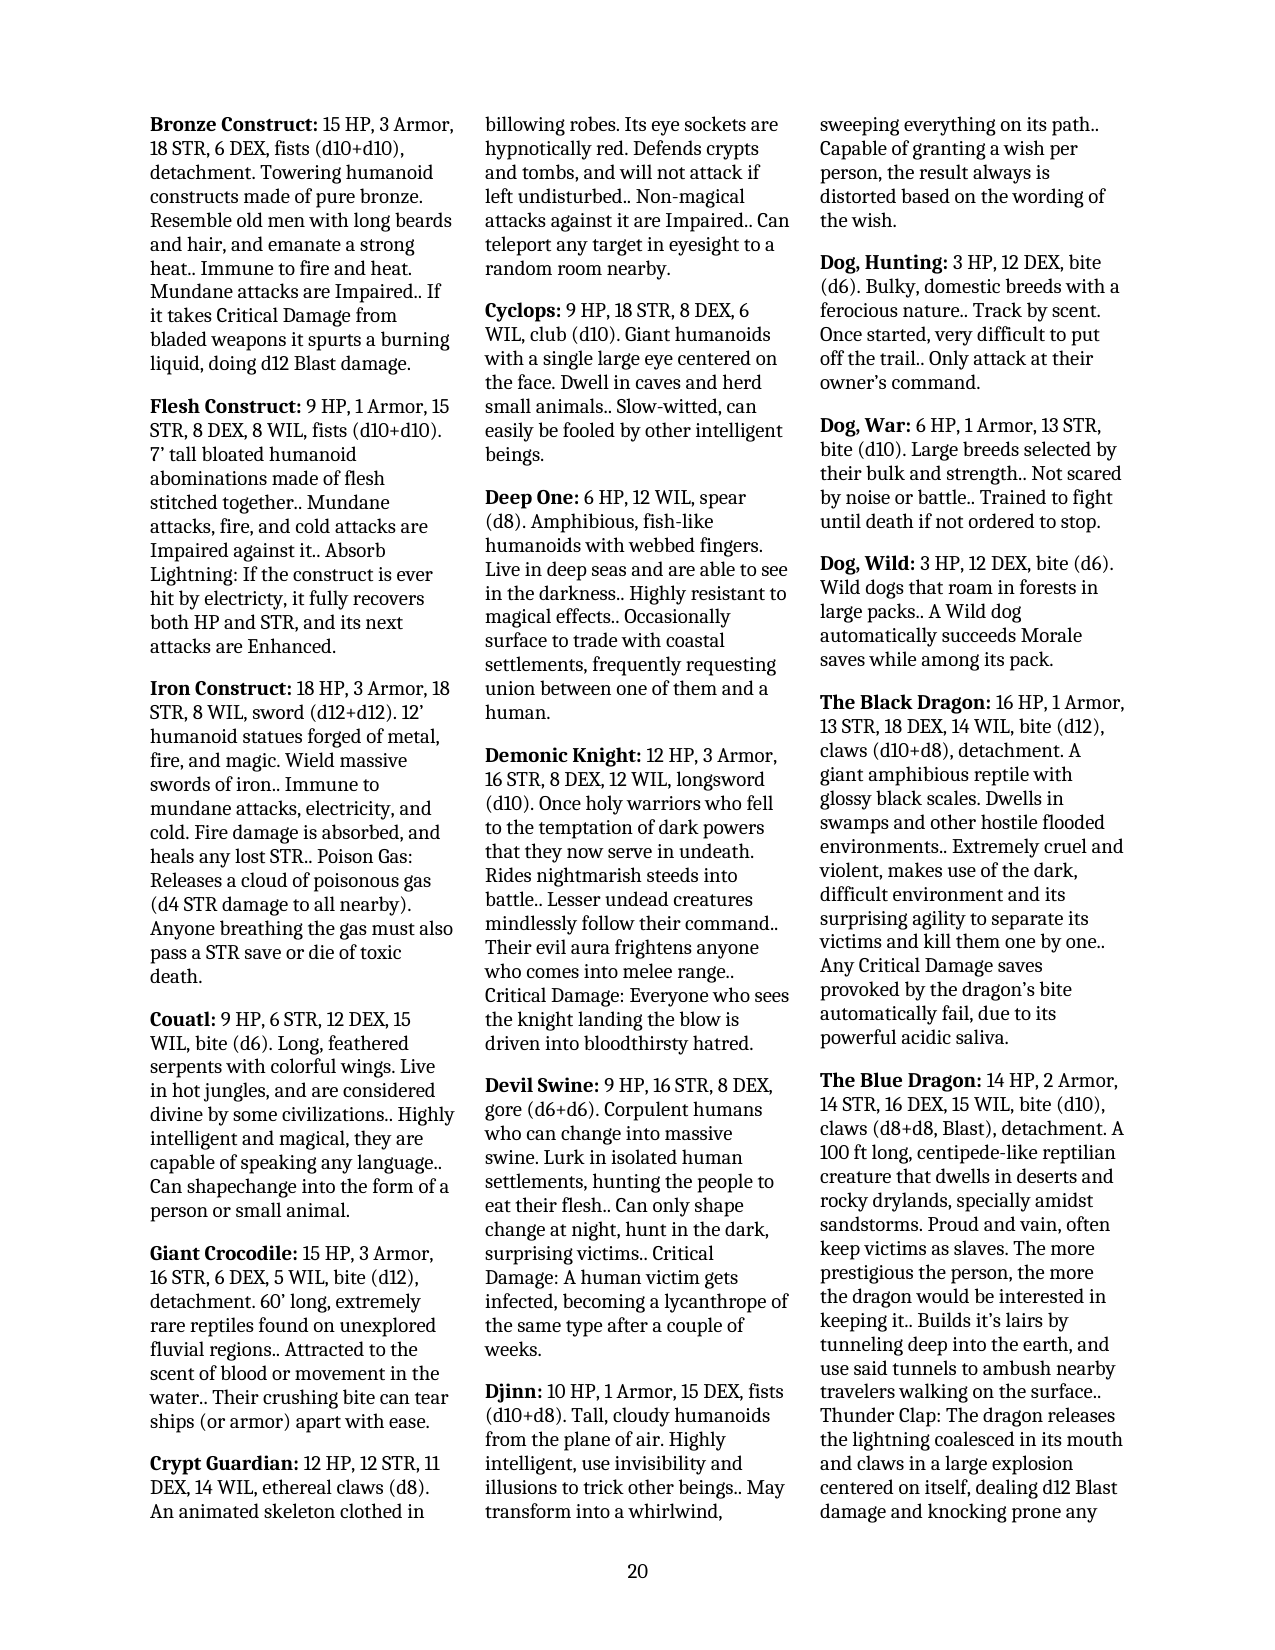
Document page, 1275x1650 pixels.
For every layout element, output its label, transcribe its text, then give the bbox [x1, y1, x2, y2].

text Devil Swine: 9 HP, 16 STR, 8 DEX, gore (d6+d6). Corpulent humans who can change into massive swine. Lurk in isolated human settlements, hunting the people to eat their flesh.. Can only shape change at night, hunt in the dark, surprising victims.. Critical Damage: A human victim gets infected, becoming a lycanthrope of the same type after a couple of weeks. [485, 1074, 790, 1361]
text Deep One: 6 HP, 12 WIL, spear (d8). Amphibious, fish-like humanoids with webbed fingers. Live in deep seas and are able to see in the darkness.. Highly resistant to magical effects.. Occasionally surface to trade with coastal settlements, frequently requesting union between one of them and a human. [485, 485, 790, 725]
text Iron Construct: 18 HP, 3 Armor, 18 STR, 8 WIL, sword (d12+d12). 12’ humanoid statues forged of metal, fire, and magic. Wield massive swords of iron.. Immune to mundane attacks, electricity, and cold. Fire damage is absorbed, and heals any lost STR.. Poison Gas: Releases a cloud of poisonous gas (d4 STR damage to all nearby). Anyone breathing the gas must also pass a STR save or die of toxic death. [150, 677, 455, 988]
text Dog, War: 6 HP, 1 Armor, 13 STR, bite (d10). Large breeds selected by their bulk and strength.. Not scared by noise or battle.. Trained to fight until death if not ordered to stop. [820, 413, 1125, 533]
text billowing robes. Its eye sockets are hypnotically red. Defends crypts and tombs, and will not attack if left undisturbed.. Non-magical attacks against it are Impaired.. Can teleport any target in eyesight to a random room nearby. [485, 112, 790, 280]
text The Black Dragon: 16 HP, 1 Armor, 13 STR, 18 DEX, 14 WIL, bite (d12), claws (d10+d8), detachment. A giant amphibious reptile with glossy black scales. Dwells in swamps and other hostile flooded environments.. Extremely cruel and violent, makes use of the dark, difficult environment and its surprising agility to separate its victims and kill them one by one.. Any Critical Damage saves provoked by the dragon’s bite automatically fail, due to its powerful acidic saliva. [820, 691, 1125, 1050]
text Djinn: 10 HP, 1 Armor, 15 DEX, fists (d10+d8). Tall, cloudy humanoids from the plane of air. Highly intelligent, use invisibility and illusions to trick other beings.. May transform into a whirlwind, [485, 1380, 790, 1524]
text Bronze Construct: 15 HP, 3 Armor, 18 STR, 6 DEX, fists (d10+d10), detachment. Towering humanoid constructs made of pure bronze. Resemble old men with long beards and hair, and emanate a strong heat.. Immune to fire and heat. Mundane attacks are Impaired.. If it takes Critical Damage from bladed weapons it spurts a burning liquid, doing d12 Blast damage. [150, 112, 455, 376]
text The Blue Dragon: 14 HP, 2 Armor, 14 STR, 16 DEX, 15 WIL, bite (d10), claws (d8+d8, Blast), detachment. A 100 ft long, centipede-like reptilian creature that dwells in deserts and rocky drylands, specially amidst sandstorms. Proud and vain, often keep victims as slaves. The more prestigious the person, the more the dragon would be interested in keeping it.. Builds it’s lairs by tunneling deep into the earth, and use said tunnels to ambush nearby travelers walking on the surface.. Thunder Clap: The dragon releases the lightning coalesced in its mouth and claws in a large explosion centered on itself, dealing d12 Blast damage and knocking prone any [820, 1069, 1125, 1524]
text Flesh Construct: 9 HP, 1 Armor, 15 STR, 8 DEX, 8 WIL, fists (d10+d10). 7’ tall bloated humanoid abominations made of flesh stitched together.. Mundane attacks, fire, and cold attacks are Impaired against it.. Absorb Lightning: If the construct is ever hit by electricty, it fully recovers both HP and STR, and its next attacks are Enhanced. [150, 395, 455, 658]
text Cyclops: 9 HP, 18 STR, 8 DEX, 6 WIL, club (d10). Giant humanoids with a single large eye centered on the face. Dwell in caves and herd small animals.. Slow-witted, can easily be fooled by other intelligent beings. [485, 299, 790, 467]
text Demonic Knight: 12 HP, 3 Armor, 16 STR, 8 DEX, 12 WIL, longsword (d10). Once holy warriors who fell to the temptation of dark powers that they now serve in undeath. Rides nightmarish steeds into battle.. Lesser undead creatures mindlessly follow their command.. Their evil aura frightens anyone who comes into melee range.. Critical Damage: Everyone who sees the knight landing the blow is driven into bloodthirsty hatred. [485, 744, 790, 1055]
text Dog, Hunting: 3 HP, 12 DEX, bite (d6). Bulky, domestic breeds with a ferocious nature.. Track by scent. Once started, very difficult to put off the trail.. Only attack at their owner’s command. [820, 251, 1125, 395]
text sweeping everything on its path.. Capable of granting a wish per person, the result always is distorted based on the wording of the wish. [820, 112, 1125, 232]
text Crypt Guardian: 12 HP, 12 STR, 11 DEX, 14 WIL, ethereal claws (d8). An animated skeleton clothed in [150, 1452, 455, 1524]
text Giant Crocodile: 15 HP, 3 Armor, 16 STR, 6 DEX, 5 WIL, bite (d12), detachment. 60’ long, extremely rare reptiles found on unexplored fluvial regions.. Attracted to the scent of blood or movement in the water.. Their crushing bite can tear ships (or armor) apart with ease. [150, 1242, 455, 1433]
text Couatl: 9 HP, 6 STR, 12 DEX, 15 WIL, bite (d6). Long, feathered serpents with colorful wings. Live in hot jungles, and are considered divine by some civilizations.. Highly intelligent and magical, they are capable of speaking any language.. Can shapechange into the form of a person or small animal. [150, 1007, 455, 1223]
text Dog, Wild: 3 HP, 12 DEX, bite (d6). Wild dogs that roam in forests in large packs.. A Wild dog automatically succeeds Morale saves while among its pack. [820, 552, 1125, 672]
